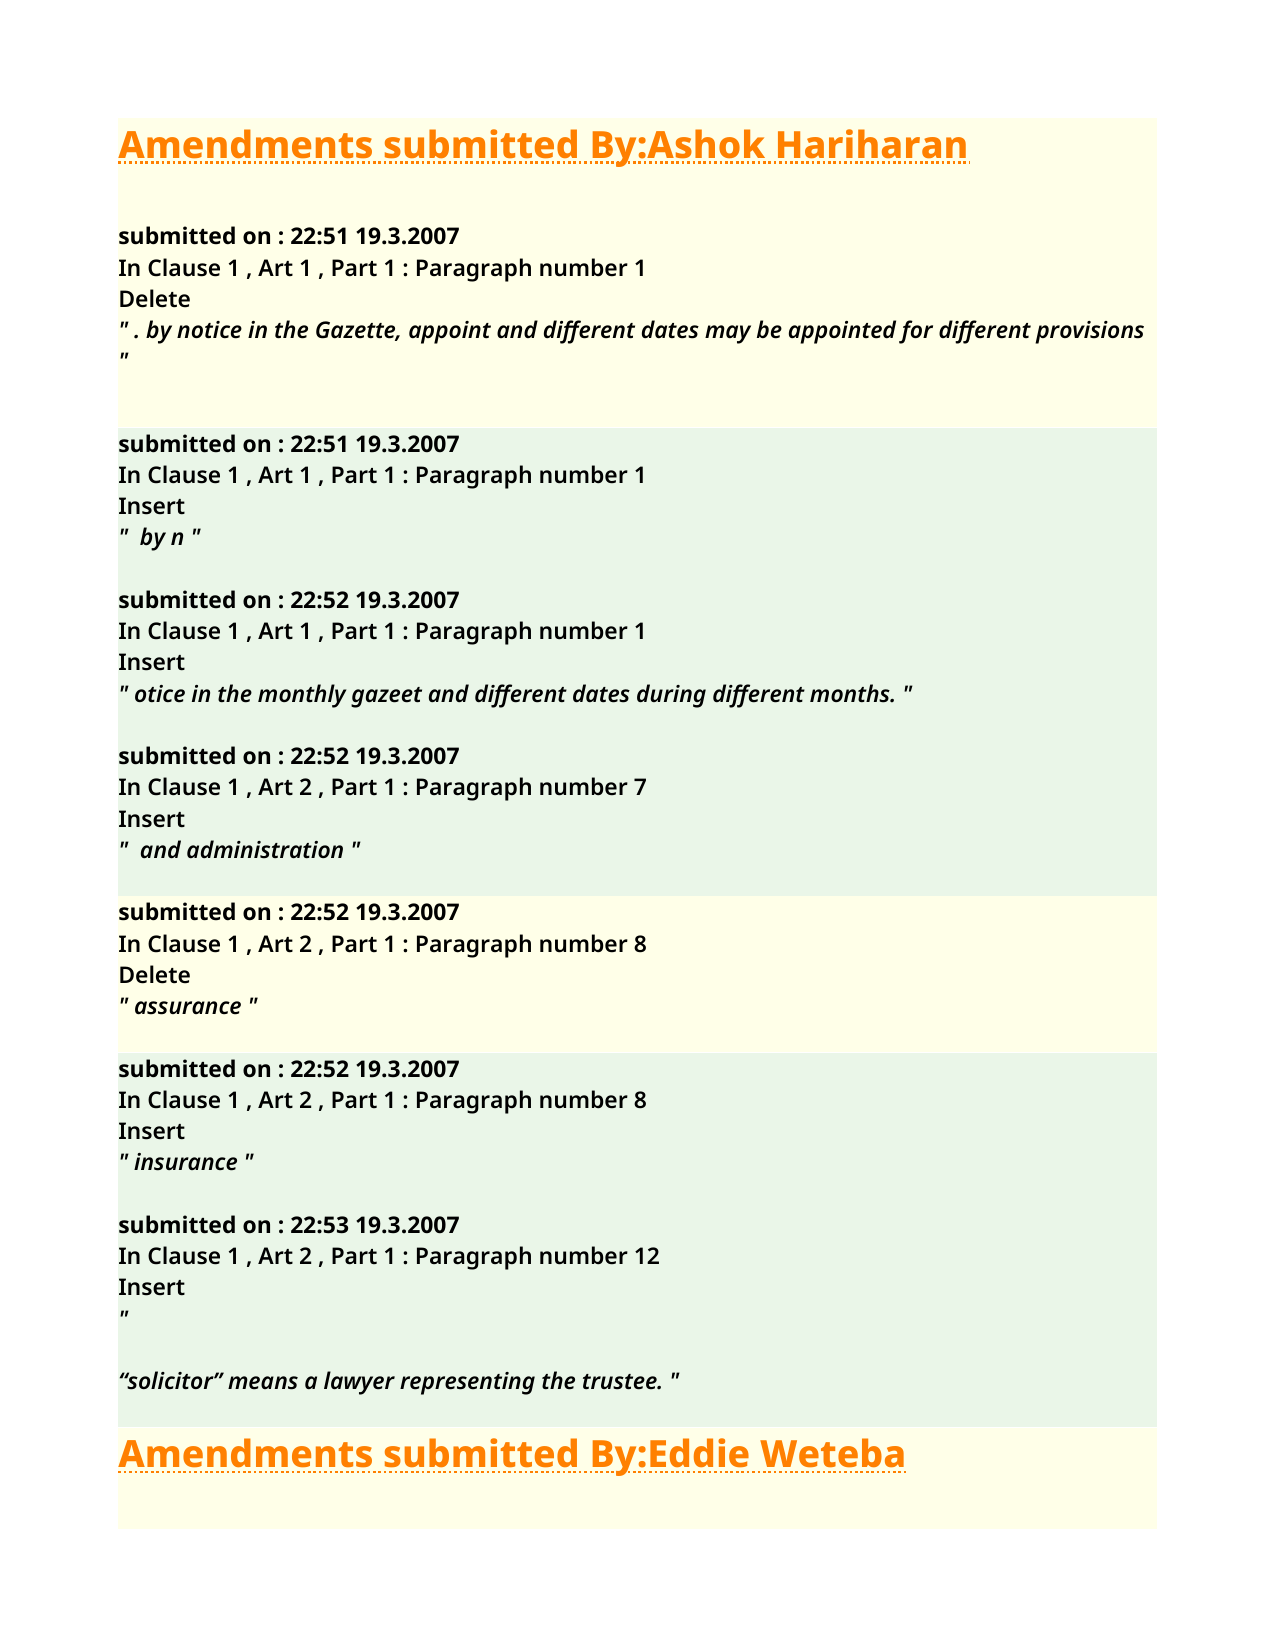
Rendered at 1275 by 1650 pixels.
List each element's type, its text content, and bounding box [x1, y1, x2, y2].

table_cell Amendments submitted By:Eddie Weteba [118, 1428, 1157, 1529]
table_cell submitted on : 22:52 19.3.2007 In Clause 1 , Art 2 , Part 1 : Paragraph number 8 Delete " assurance " [118, 896, 1157, 1052]
table_cell submitted on : 22:52 19.3.2007 In Clause 1 , Art 1 , Part 1 : Paragraph number 1 Insert " otice in the monthly gazeet and different dates during different months. " [118, 584, 1157, 740]
table_cell submitted on : 22:53 19.3.2007 In Clause 1 , Art 2 , Part 1 : Paragraph number 12 Insert " “solicitor” means a lawyer representing the trustee. " [118, 1209, 1157, 1427]
table_cell submitted on : 22:51 19.3.2007 In Clause 1 , Art 1 , Part 1 : Paragraph number 1 Insert " by n " [118, 428, 1157, 584]
table_cell submitted on : 22:52 19.3.2007 In Clause 1 , Art 2 , Part 1 : Paragraph number 8 Insert " insurance " [118, 1053, 1157, 1209]
table_cell submitted on : 22:52 19.3.2007 In Clause 1 , Art 2 , Part 1 : Paragraph number 7 Insert " and administration " [118, 740, 1157, 896]
table_cell Amendments submitted By:Ashok Hariharan submitted on : 22:51 19.3.2007 In Clause 1 , Art 1 , Part 1 : Paragraph number 1 Delete " . by notice in the Gazette, appoint and different dates may be appointed for different provisions " [118, 118, 1157, 427]
